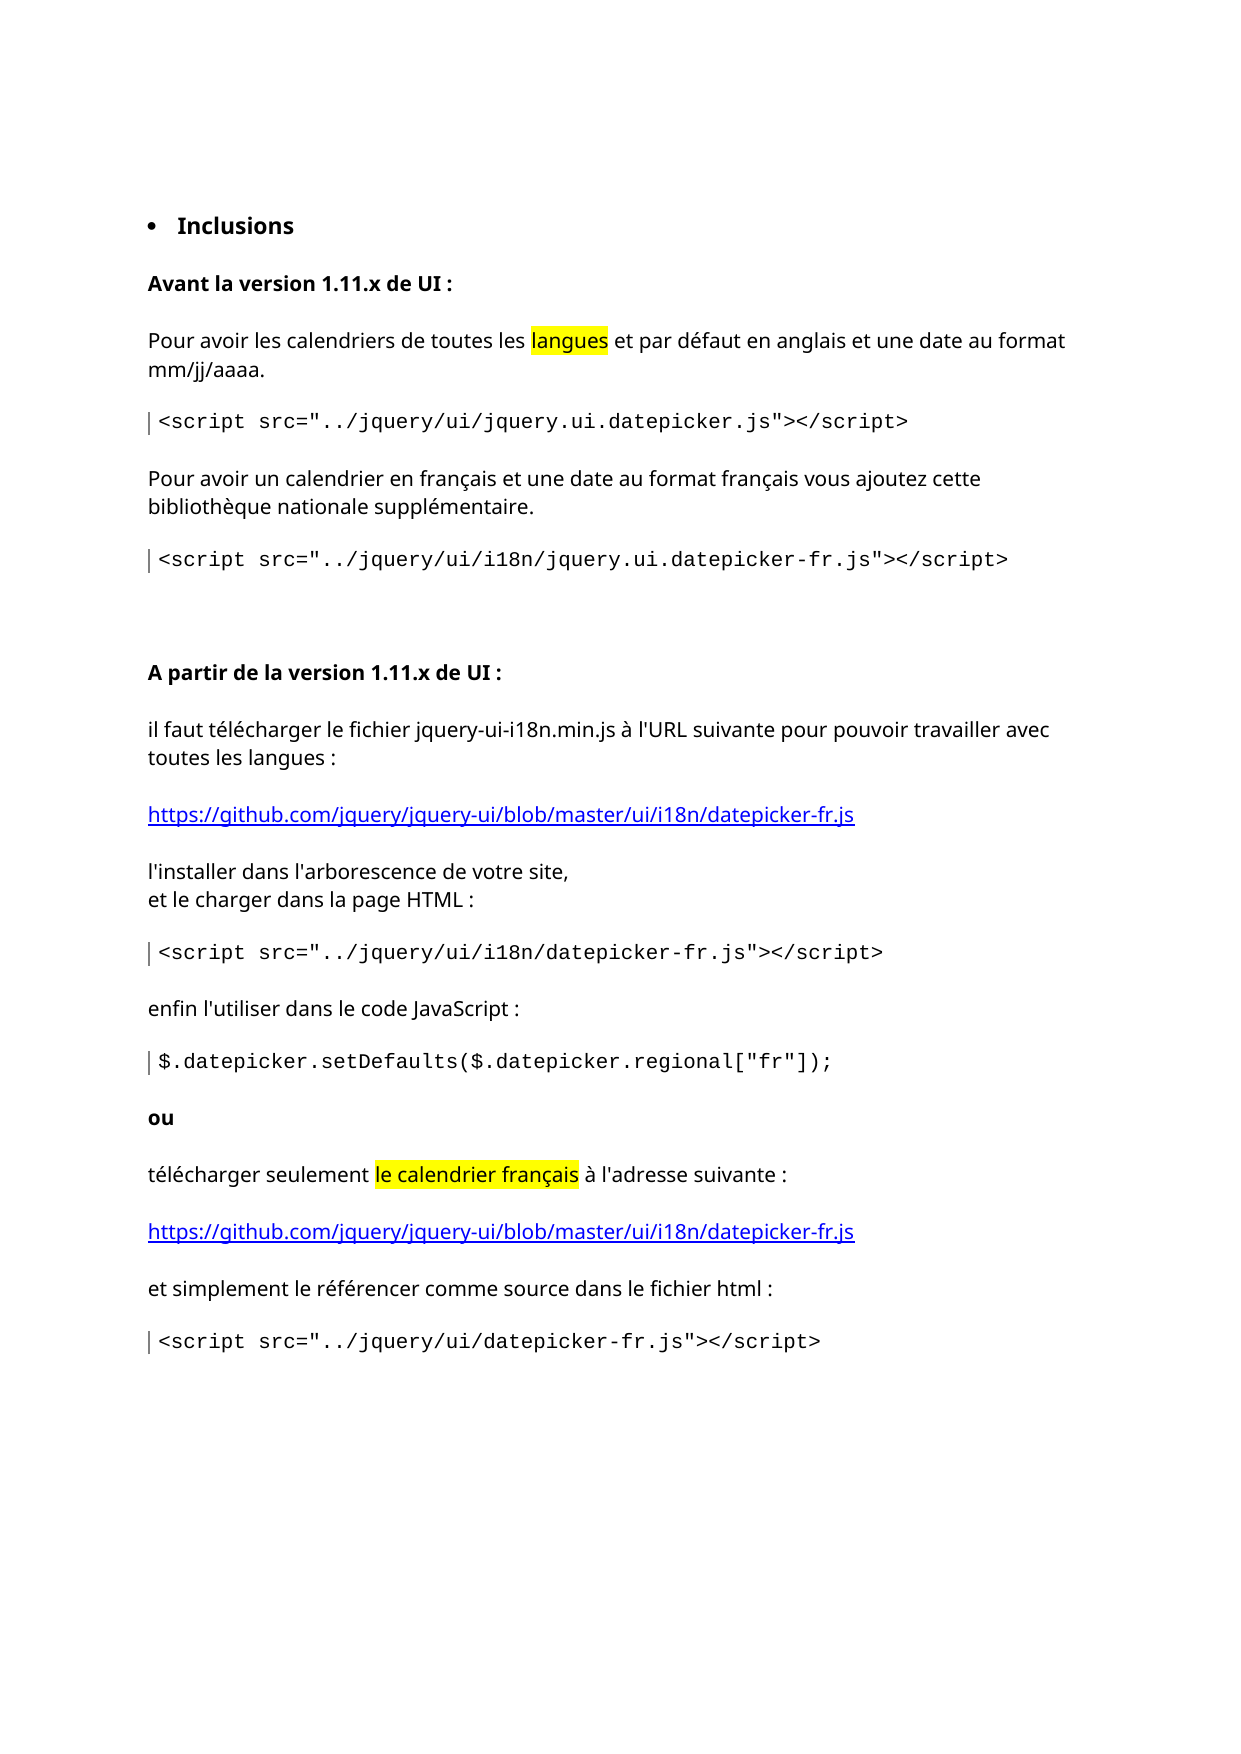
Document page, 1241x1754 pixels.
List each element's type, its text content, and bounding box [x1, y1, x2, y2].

text télécharger seulement le calendrier français à l'adresse suivante : [148, 1160, 1092, 1189]
text Avant la version 1.11.x de UI : [148, 269, 1092, 298]
text A partir de la version 1.11.x de UI : [148, 658, 1092, 686]
text <script src="../jquery/ui/jquery.ui.datepicker.js"></script> [150, 412, 1092, 435]
text l'installer dans l'arborescence de votre site, [148, 857, 1092, 885]
text ou [148, 1103, 1092, 1132]
list Inclusions [148, 210, 1092, 241]
text et simplement le référencer comme source dans le fichier html : [148, 1274, 1092, 1302]
text Pour avoir les calendriers de toutes les langues et par défaut en anglais et une date au format mm/jj/aaaa. [148, 326, 1092, 383]
text https://github.com/jquery/jquery-ui/blob/master/ui/i18n/datepicker-fr.js [148, 800, 1092, 828]
text Pour avoir un calendrier en français et une date au format français vous ajoutez cette bibliothèque nationale supplémentaire. [148, 464, 1092, 521]
text il faut télécharger le fichier jquery-ui-i18n.min.js à l'URL suivante pour pouvoir travailler avec toutes les langues : [148, 715, 1092, 772]
text <script src="../jquery/ui/datepicker-fr.js"></script> [150, 1331, 1092, 1354]
text $.datepicker.setDefaults($.datepicker.regional["fr"]); [150, 1051, 1092, 1075]
text et le charger dans la page HTML : [148, 885, 1092, 914]
text enfin l'utiliser dans le code JavaScript : [148, 994, 1092, 1023]
text https://github.com/jquery/jquery-ui/blob/master/ui/i18n/datepicker-fr.js [148, 1217, 1092, 1246]
text <script src="../jquery/ui/i18n/datepicker-fr.js"></script> [150, 942, 1092, 966]
text <script src="../jquery/ui/i18n/jquery.ui.datepicker-fr.js"></script> [150, 549, 1092, 573]
